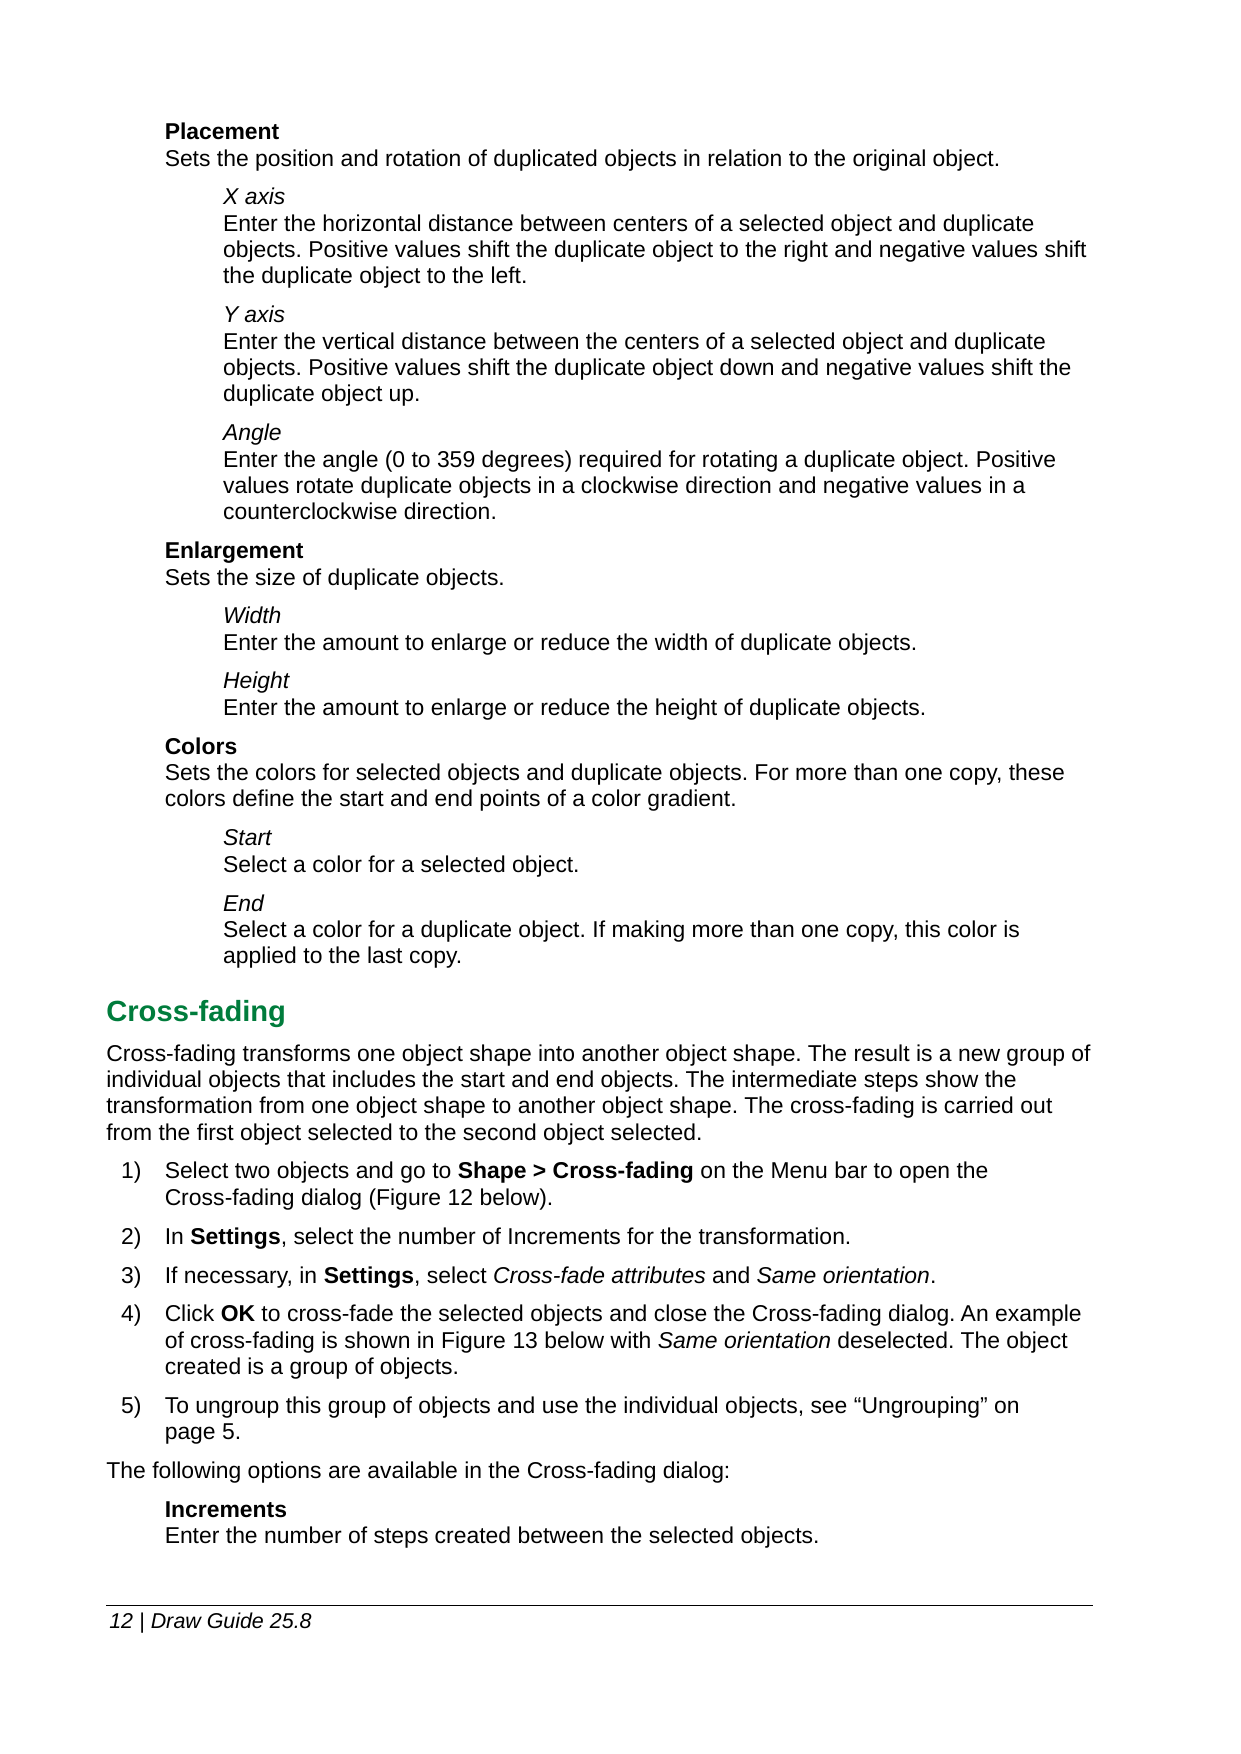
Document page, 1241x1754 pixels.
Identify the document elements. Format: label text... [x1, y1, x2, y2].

list If necessary, in Settings, select Cross-fade attributes and Same orientation. [121, 1262, 1093, 1288]
list In Settings, select the number of Increments for the transformation. [121, 1223, 1093, 1249]
list Select two objects and go to Shape > Cross-fading on the Menu bar to open the Cross‑fading dialog (Figure 12 below). [121, 1157, 1093, 1210]
text Enter the vertical distance between the centers of a selected object and duplicate objects. Positive values shift the duplicate object down and negative values shift the duplicate object up. [223, 328, 1093, 407]
text Enter the amount to enlarge or reduce the height of duplicate objects. [223, 694, 1093, 720]
text Sets the colors for selected objects and duplicate objects. For more than one copy, these colors define the start and end points of a color gradient. [164, 759, 1093, 812]
list Click OK to cross-fade the selected objects and close the Cross-fading dialog. An example of cross-fading is shown in Figure 13 below with Same orientation deselected. The object created is a group of objects. [121, 1300, 1093, 1379]
text Increments [164, 1496, 1093, 1522]
subtitle Cross-fading [106, 993, 1093, 1027]
text End [223, 889, 1093, 916]
text Sets the size of duplicate objects. [164, 563, 1093, 590]
text Enter the number of steps created between the selected objects. [164, 1522, 1093, 1549]
text Cross-fading transforms one object shape into another object shape. The result is a new group of individual objects that includes the start and end objects. The intermediate steps show the transformation from one object shape to another object shape. The cross-fading is carried out from the first object selected to the second object selected. [106, 1039, 1093, 1145]
text Enter the angle (0 to 359 degrees) required for rotating a duplicate object. Positive values rotate duplicate objects in a clockwise direction and negative values in a counterclockwise direction. [223, 446, 1093, 524]
text The following options are available in the Cross-fading dialog: [106, 1457, 1093, 1483]
text Select a color for a duplicate object. If making more than one copy, this color is applied to the last copy. [223, 916, 1093, 968]
text Select a color for a selected object. [223, 851, 1093, 877]
text Colors [164, 733, 1093, 759]
text Angle [223, 419, 1093, 446]
text Enter the horizontal distance between centers of a selected object and duplicate objects. Positive values shift the duplicate object to the right and negative values shift the duplicate object to the left. [223, 210, 1093, 289]
list To ungroup this group of objects and use the individual objects, see “Ungrouping” on page 5. [121, 1392, 1093, 1445]
text Y axis [223, 301, 1093, 328]
text Width [223, 602, 1093, 629]
text Enlargement [164, 537, 1093, 563]
text Placement [164, 118, 1093, 144]
text Height [223, 667, 1093, 694]
text Start [223, 824, 1093, 851]
text X axis [223, 183, 1093, 210]
text Sets the position and rotation of duplicated objects in relation to the original object. [164, 144, 1093, 171]
text Enter the amount to enlarge or reduce the width of duplicate objects. [223, 629, 1093, 655]
